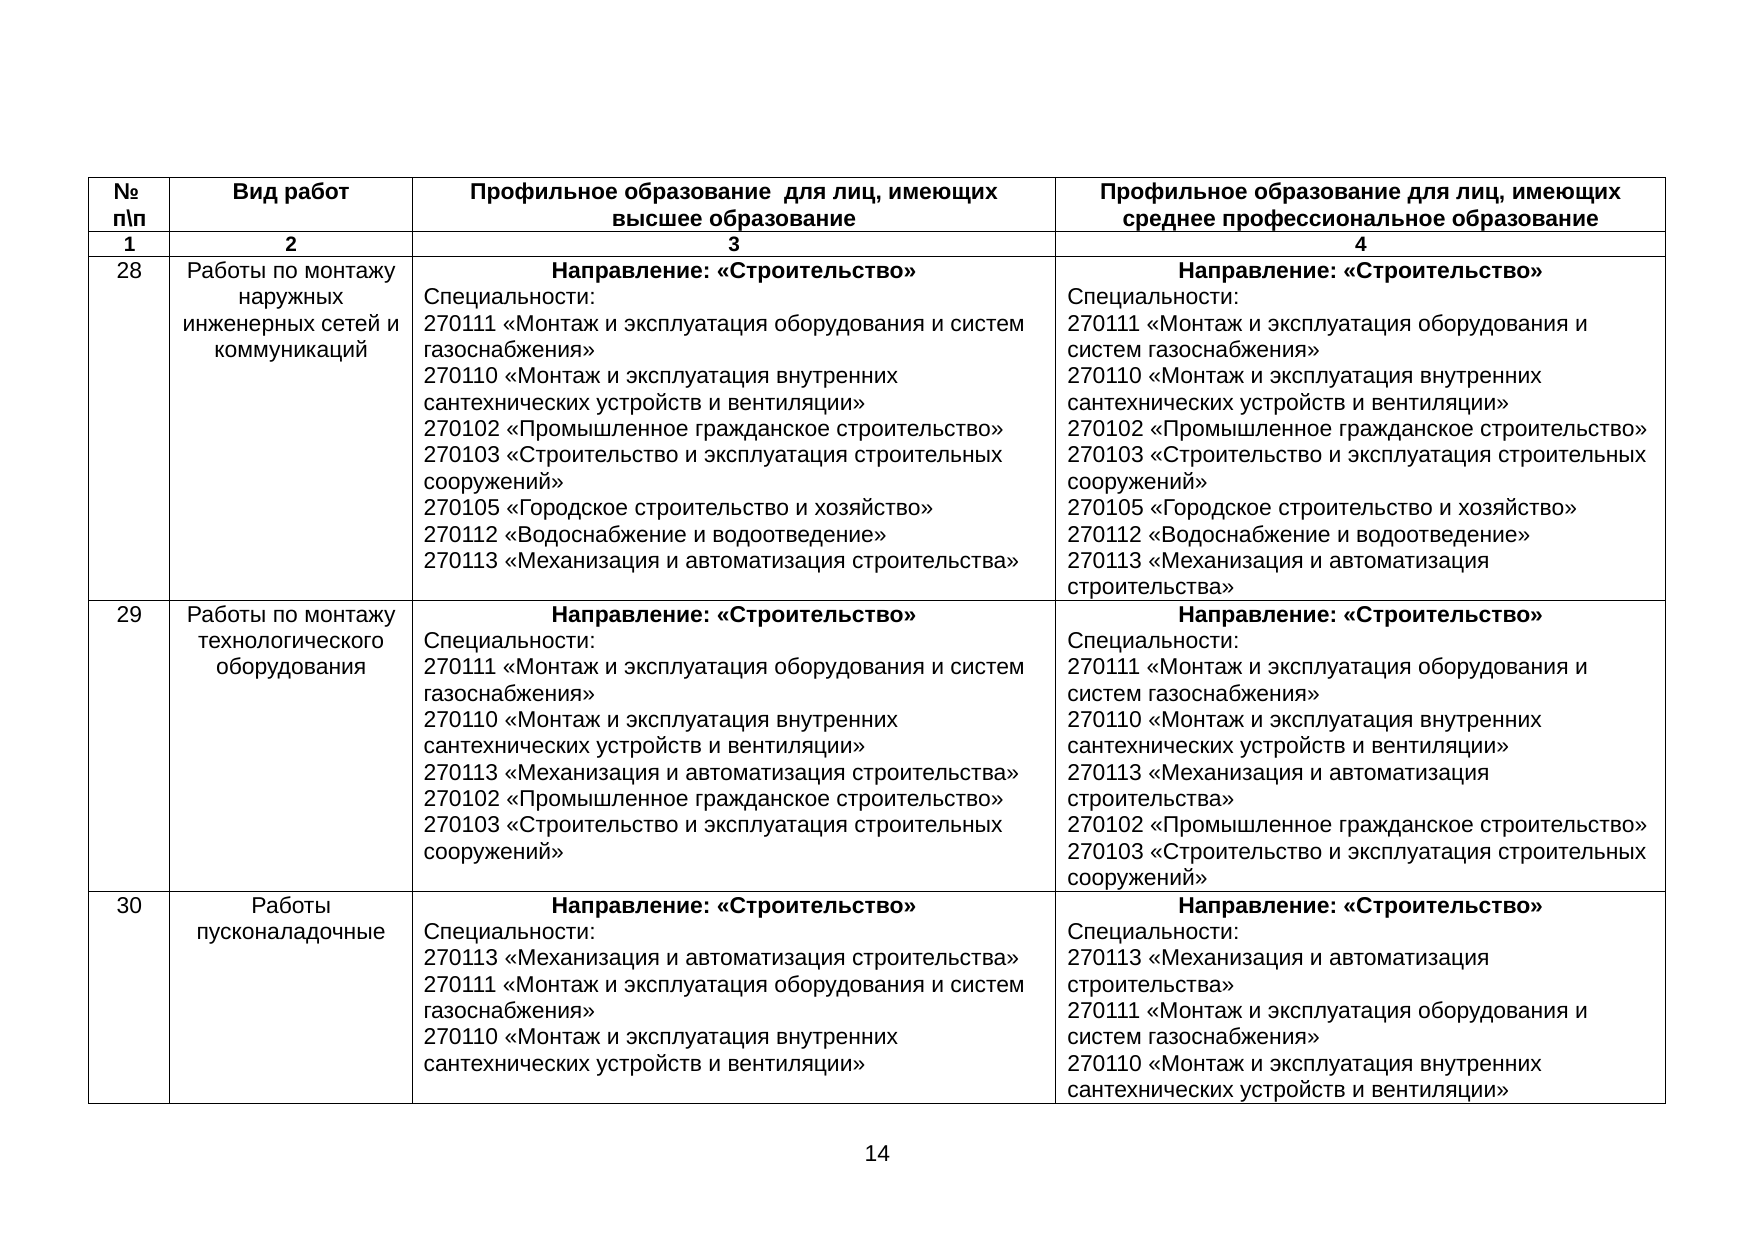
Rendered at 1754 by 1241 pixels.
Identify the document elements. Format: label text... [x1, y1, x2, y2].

table_cell Работы по монтажу наружных инженерных сетей и коммуникаций [170, 257, 412, 599]
table_cell Работы пусконаладочные [170, 892, 412, 1102]
table_header Профильное образование для лиц, имеющих среднее профессиональное образование [1056, 178, 1665, 231]
table_header Вид работ [170, 178, 412, 231]
table_header № п\п [89, 178, 169, 231]
table_cell 4 [1056, 232, 1665, 256]
table_cell 30 [89, 892, 169, 1102]
table_cell Работы по монтажу технологического оборудования [170, 601, 412, 891]
table_cell Направление: «Строительство» Специальности: 270113 «Механизация и автоматизация строительства» 270111 «Монтаж и эксплуатация оборудования и систем газоснабжения» 270110 «Монтаж и эксплуатация внутренних сантехнических устройств и вентиляции» [1056, 892, 1665, 1102]
table_cell Направление: «Строительство» Специальности: 270111 «Монтаж и эксплуатация оборудования и систем газоснабжения» 270110 «Монтаж и эксплуатация внутренних сантехнических устройств и вентиляции» 270113 «Механизация и автоматизация строительства» 270102 «Промышленное гражданское строительство» 270103 «Строительство и эксплуатация строительных сооружений» [1056, 601, 1665, 891]
table_header Профильное образование для лиц, имеющих высшее образование [413, 178, 1055, 231]
table_cell 28 [89, 257, 169, 599]
table_cell Направление: «Строительство» Специальности: 270111 «Монтаж и эксплуатация оборудования и систем газоснабжения» 270110 «Монтаж и эксплуатация внутренних сантехнических устройств и вентиляции» 270113 «Механизация и автоматизация строительства» 270102 «Промышленное гражданское строительство» 270103 «Строительство и эксплуатация строительных сооружений» [413, 601, 1055, 891]
table_cell 1 [89, 232, 169, 256]
table_cell 2 [170, 232, 412, 256]
table_cell 29 [89, 601, 169, 891]
table_cell Направление: «Строительство» Специальности: 270111 «Монтаж и эксплуатация оборудования и систем газоснабжения» 270110 «Монтаж и эксплуатация внутренних сантехнических устройств и вентиляции» 270102 «Промышленное гражданское строительство» 270103 «Строительство и эксплуатация строительных сооружений» 270105 «Городское строительство и хозяйство» 270112 «Водоснабжение и водоотведение» 270113 «Механизация и автоматизация строительства» [1056, 257, 1665, 599]
table_cell 3 [413, 232, 1055, 256]
table_cell Направление: «Строительство» Специальности: 270111 «Монтаж и эксплуатация оборудования и систем газоснабжения» 270110 «Монтаж и эксплуатация внутренних сантехнических устройств и вентиляции» 270102 «Промышленное гражданское строительство» 270103 «Строительство и эксплуатация строительных сооружений» 270105 «Городское строительство и хозяйство» 270112 «Водоснабжение и водоотведение» 270113 «Механизация и автоматизация строительства» [413, 257, 1055, 599]
table_cell Направление: «Строительство» Специальности: 270113 «Механизация и автоматизация строительства» 270111 «Монтаж и эксплуатация оборудования и систем газоснабжения» 270110 «Монтаж и эксплуатация внутренних сантехнических устройств и вентиляции» [413, 892, 1055, 1102]
